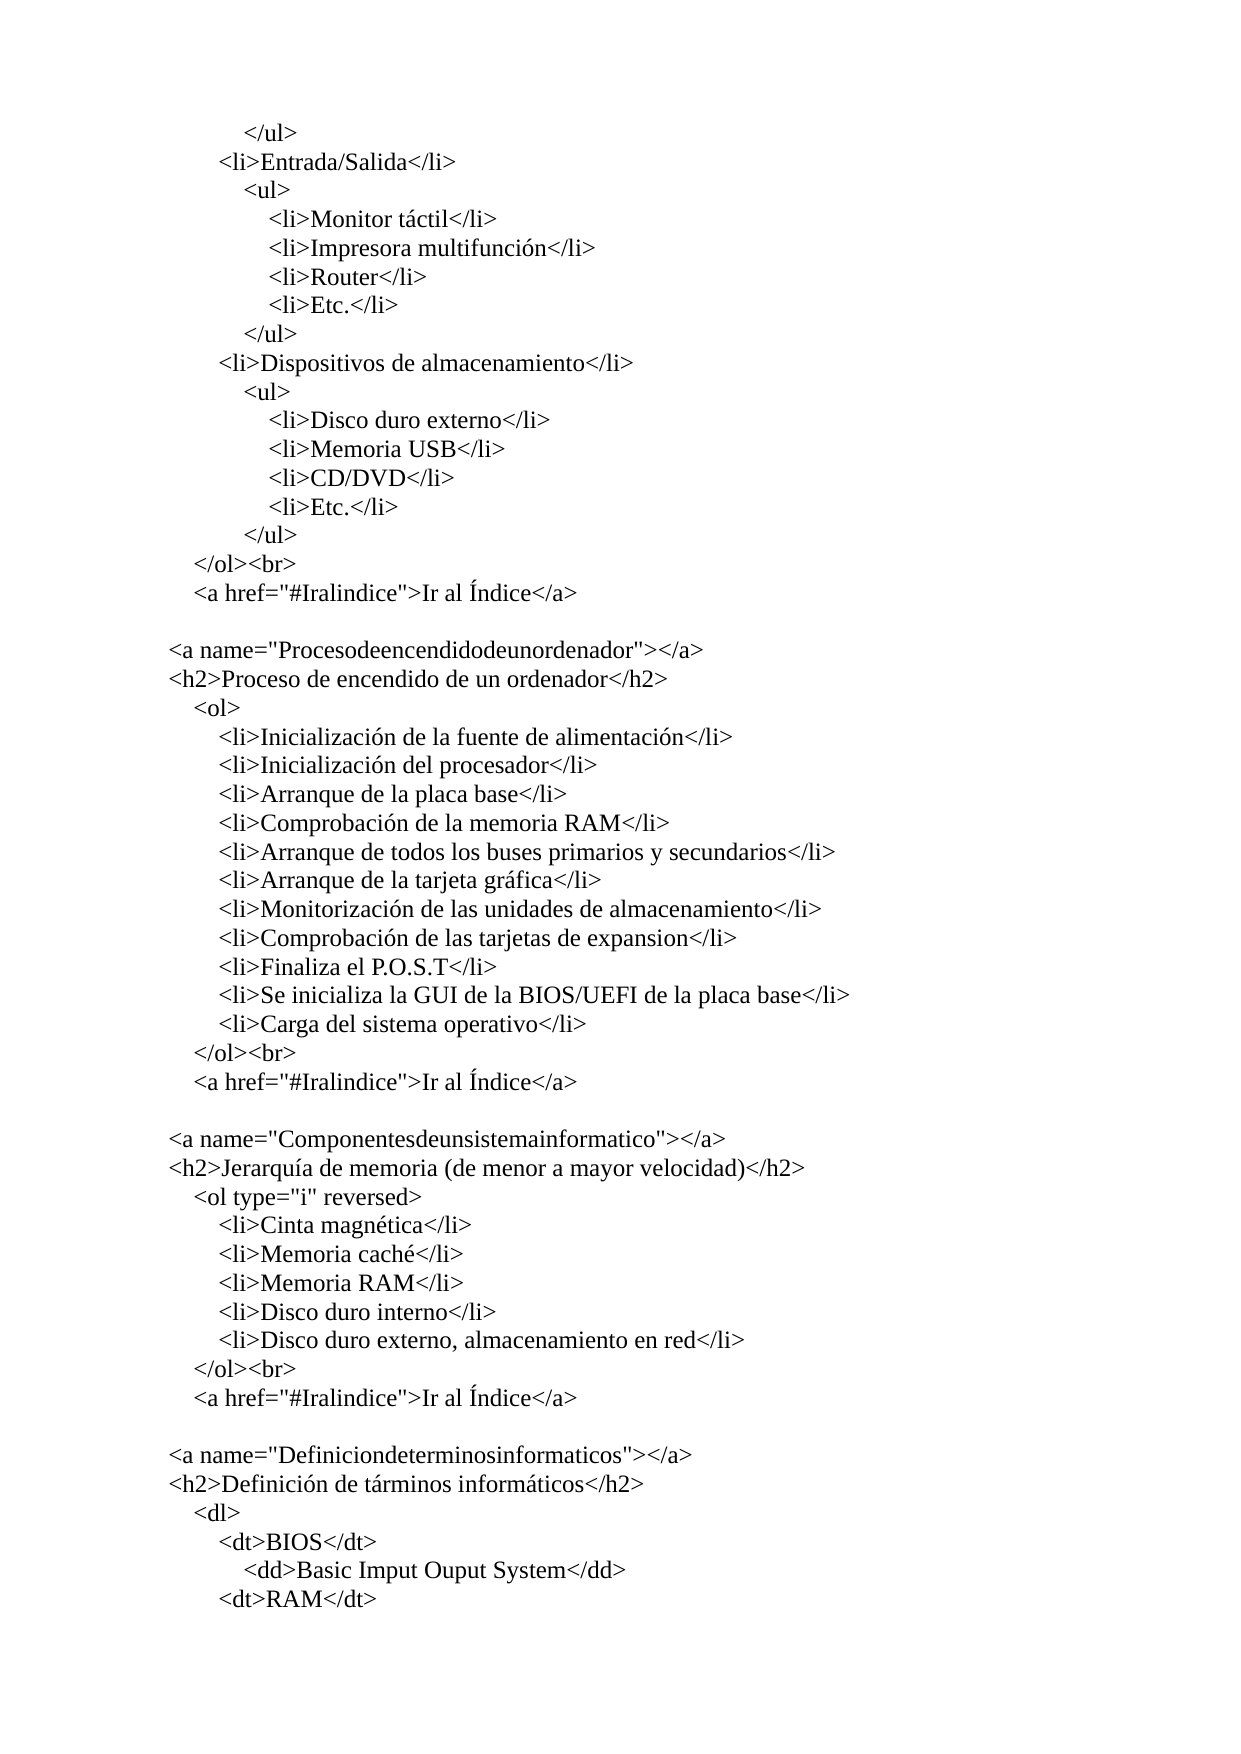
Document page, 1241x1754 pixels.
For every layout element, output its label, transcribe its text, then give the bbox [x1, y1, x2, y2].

text <h2>Jerarquía de memoria (de menor a mayor velocidad)</h2> [118, 1153, 1122, 1182]
text <ul> [118, 176, 1122, 204]
text <li>Comprobación de las tarjetas de expansion</li> [118, 923, 1122, 952]
text <li>Impresora multifunción</li> [118, 233, 1122, 262]
text </ol><br> [118, 549, 1122, 578]
text <a name="Definiciondeterminosinformaticos"></a> [118, 1441, 1122, 1469]
text <li>Entrada/Salida</li> [118, 147, 1122, 176]
text <dt>BIOS</dt> [118, 1527, 1122, 1556]
text <li>Disco duro externo, almacenamiento en red</li> [118, 1326, 1122, 1354]
text <ol type="i" reversed> [118, 1182, 1122, 1211]
text <li>Memoria USB</li> [118, 434, 1122, 463]
text <li>Monitorización de las unidades de almacenamiento</li> [118, 894, 1122, 923]
text <li>Inicialización de la fuente de alimentación</li> [118, 722, 1122, 751]
text <li>Arranque de todos los buses primarios y secundarios</li> [118, 837, 1122, 866]
text <ol> [118, 693, 1122, 722]
text <li>Monitor táctil</li> [118, 204, 1122, 233]
text <li>Dispositivos de almacenamiento</li> [118, 348, 1122, 377]
text <li>Etc.</li> [118, 492, 1122, 521]
text </ul> [118, 118, 1122, 147]
text <li>Arranque de la placa base</li> [118, 779, 1122, 808]
text <li>Se inicializa la GUI de la BIOS/UEFI de la placa base</li> [118, 981, 1122, 1009]
text </ol><br> [118, 1354, 1122, 1383]
text <a name="Componentesdeunsistemainformatico"></a> [118, 1124, 1122, 1153]
text <dt>RAM</dt> [118, 1584, 1122, 1613]
text <li>Etc.</li> [118, 291, 1122, 319]
text <dl> [118, 1498, 1122, 1527]
text <li>CD/DVD</li> [118, 463, 1122, 492]
text <dd>Basic Imput Ouput System</dd> [118, 1556, 1122, 1584]
text <li>Disco duro externo</li> [118, 406, 1122, 434]
text <li>Arranque de la tarjeta gráfica</li> [118, 866, 1122, 894]
text <li>Router</li> [118, 262, 1122, 291]
text <li>Inicialización del procesador</li> [118, 751, 1122, 779]
text </ol><br> [118, 1038, 1122, 1067]
text <a href="#Iralindice">Ir al Índice</a> [118, 578, 1122, 607]
text <li>Memoria caché</li> [118, 1239, 1122, 1268]
text </ul> [118, 319, 1122, 348]
text <a name="Procesodeencendidodeunordenador"></a> [118, 636, 1122, 664]
text <li>Finaliza el P.O.S.T</li> [118, 952, 1122, 981]
text <h2>Proceso de encendido de un ordenador</h2> [118, 664, 1122, 693]
text <a href="#Iralindice">Ir al Índice</a> [118, 1383, 1122, 1412]
text <li>Carga del sistema operativo</li> [118, 1009, 1122, 1038]
text <li>Comprobación de la memoria RAM</li> [118, 808, 1122, 837]
text </ul> [118, 521, 1122, 549]
text <h2>Definición de tárminos informáticos</h2> [118, 1469, 1122, 1498]
text <ul> [118, 377, 1122, 406]
text <li>Disco duro interno</li> [118, 1297, 1122, 1326]
text <li>Memoria RAM</li> [118, 1268, 1122, 1297]
text <li>Cinta magnética</li> [118, 1211, 1122, 1239]
text <a href="#Iralindice">Ir al Índice</a> [118, 1067, 1122, 1096]
